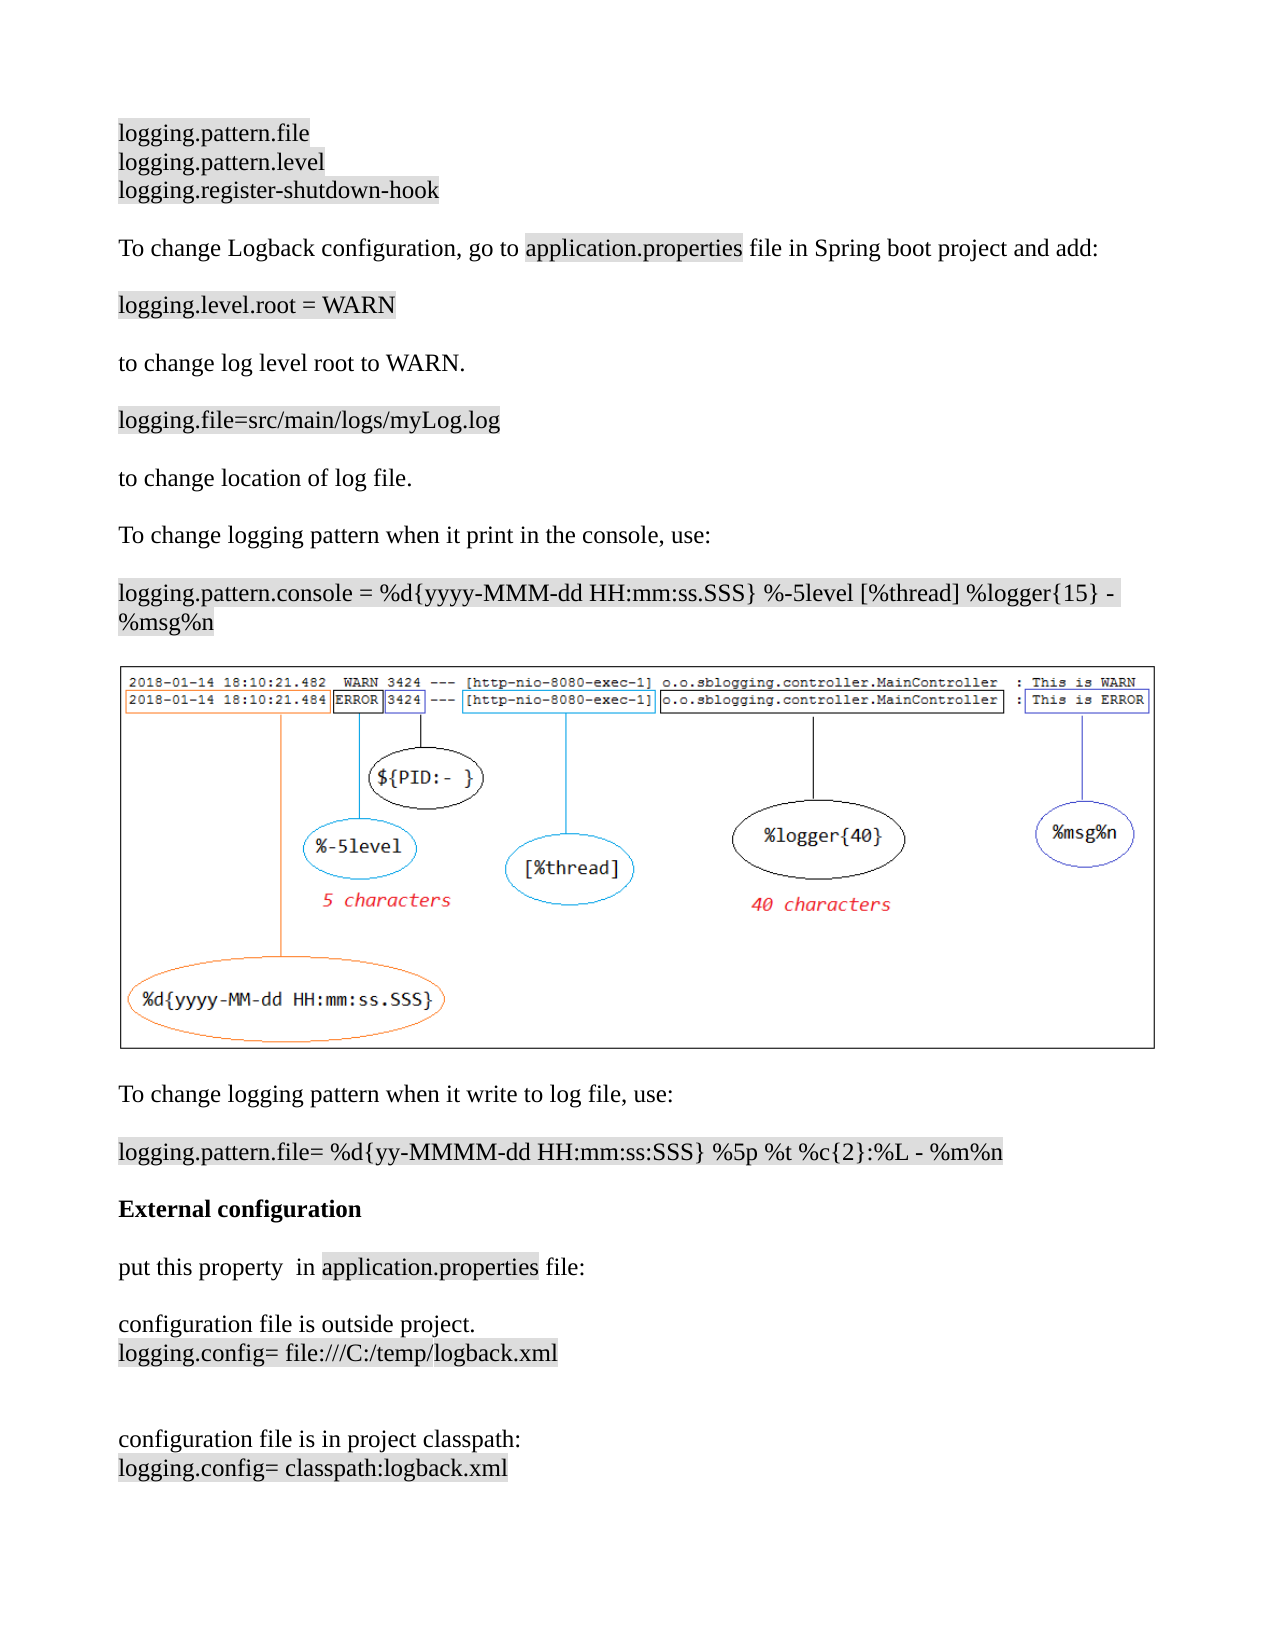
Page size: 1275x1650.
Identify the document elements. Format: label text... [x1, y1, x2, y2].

text configuration file is outside project. [118, 1309, 1157, 1338]
text logging.config= file:///C:/temp/logback.xml [118, 1338, 1157, 1367]
text logging.pattern.level [118, 147, 1157, 176]
text logging.pattern.console = %d{yyyy-MMM-dd HH:mm:ss.SSS} %-5level [%thread] %logger{15} - %msg%n [118, 578, 1157, 636]
text to change location of log file. [118, 463, 1157, 492]
text logging.config= classpath:logback.xml [118, 1453, 1157, 1482]
text logging.register-shutdown-hook [118, 176, 1157, 204]
text logging.level.root = WARN [118, 291, 1157, 319]
text to change log level root to WARN. [118, 348, 1157, 377]
text logging.pattern.file= %d{yy-MMMM-dd HH:mm:ss:SSS} %5p %t %c{2}:%L - %m%n [118, 1137, 1157, 1165]
text External configuration [118, 1194, 1157, 1223]
text configuration file is in project classpath: [118, 1424, 1157, 1453]
text To change Logback configuration, go to application.properties file in Spring boot project and add: [118, 233, 1157, 262]
text logging.file=src/main/logs/myLog.log [118, 406, 1157, 434]
text put this property in application.properties file: [118, 1252, 1157, 1280]
text logging.pattern.file [118, 118, 1157, 147]
picture [118, 664, 1157, 1051]
text To change logging pattern when it print in the console, use: [118, 521, 1157, 549]
text To change logging pattern when it write to log file, use: [118, 1079, 1157, 1108]
